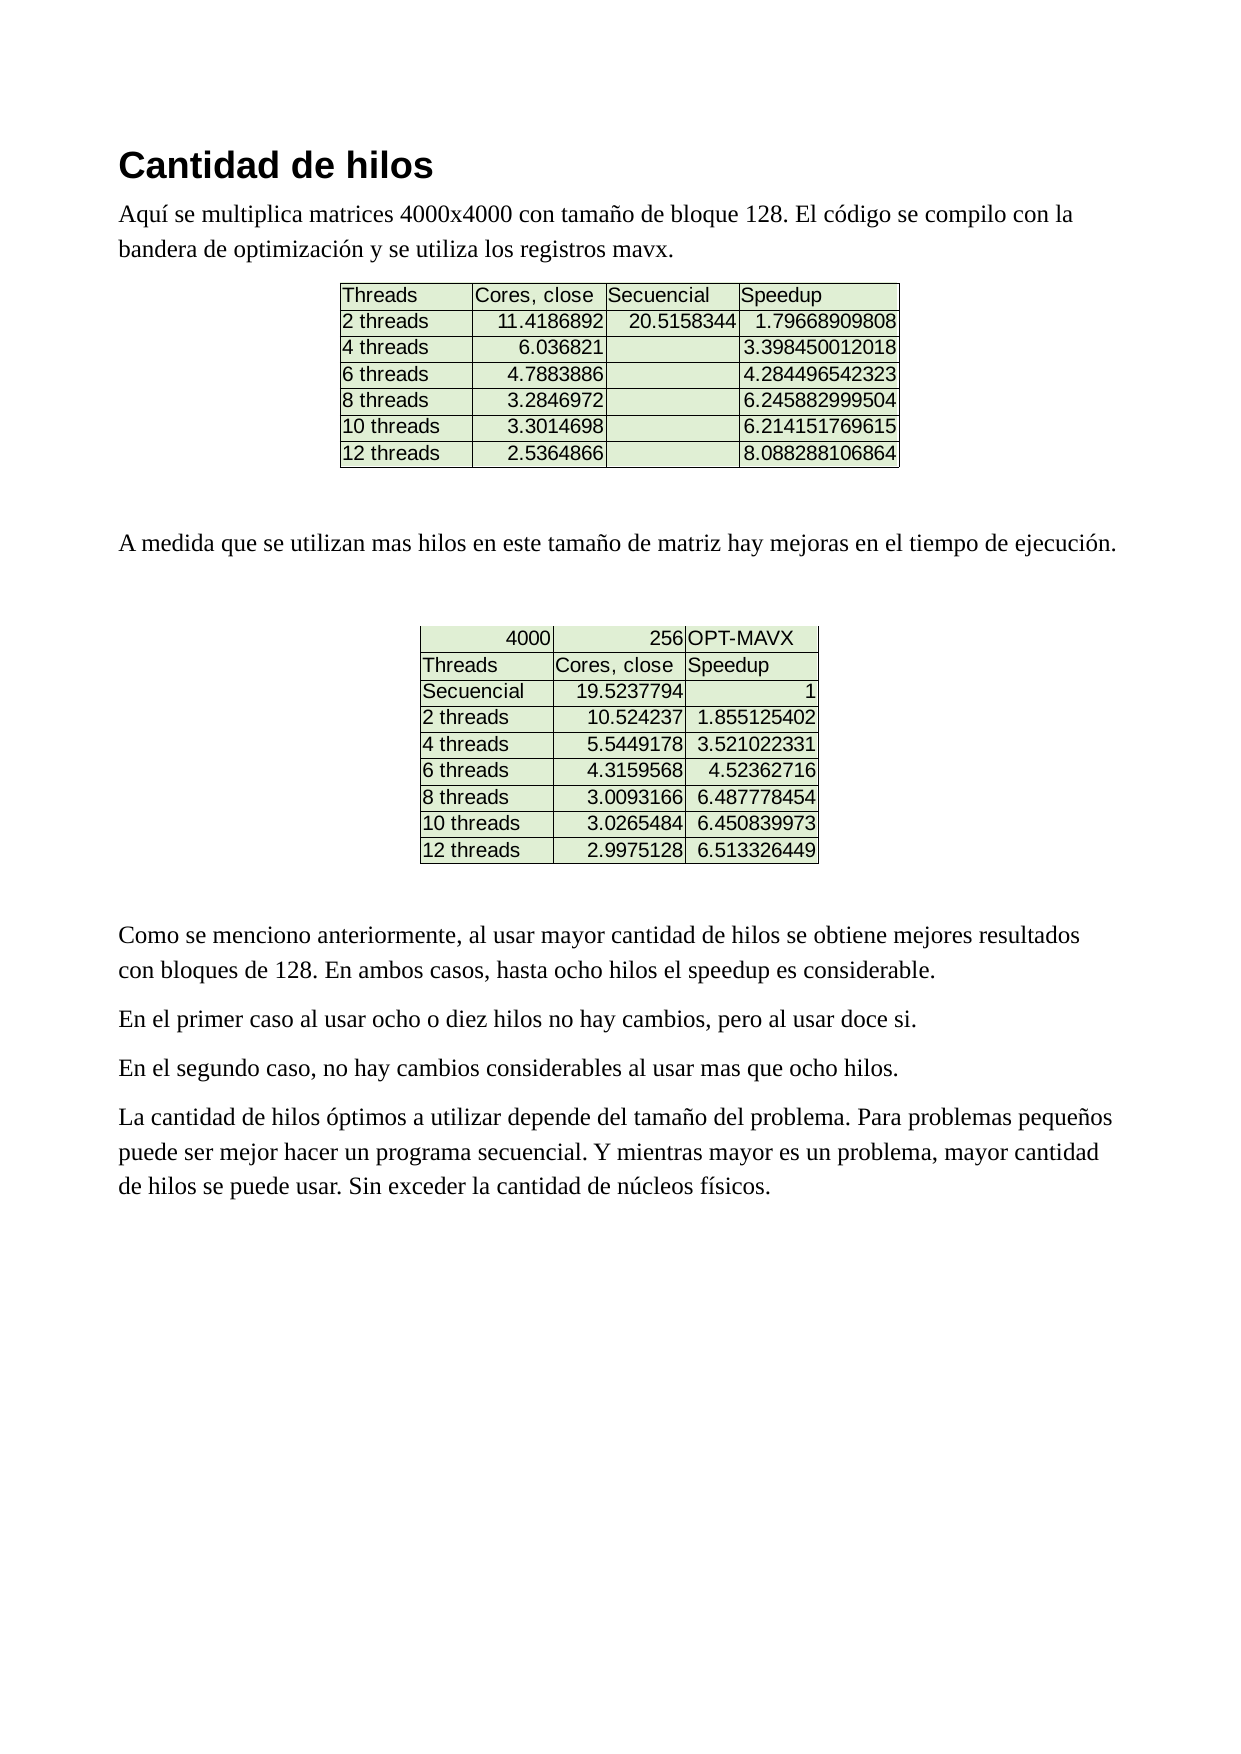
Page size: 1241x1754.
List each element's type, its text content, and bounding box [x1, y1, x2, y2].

subtitle Cantidad de hilos [118, 143, 1122, 187]
subtitle La cantidad de hilos óptimos a utilizar depende del tamaño del problema. Para problemas pequeños puede ser mejor hacer un programa secuencial. Y mientras mayor es un problema, mayor cantidad de hilos se puede usar. Sin exceder la cantidad de núcleos físicos. [118, 1102, 1122, 1200]
subtitle Aquí se multiplica matrices 4000x4000 con tamaño de bloque 128. El código se compilo con la bandera de optimización y se utiliza los registros mavx. [118, 199, 1122, 262]
subtitle En el primer caso al usar ocho o diez hilos no hay cambios, pero al usar doce si. [118, 1004, 1122, 1033]
subtitle A medida que se utilizan mas hilos en este tamaño de matriz hay mejoras en el tiempo de ejecución. [118, 528, 1122, 557]
subtitle Como se menciono anteriormente, al usar mayor cantidad de hilos se obtiene mejores resultados con bloques de 128. En ambos casos, hasta ocho hilos el speedup es considerable. [118, 921, 1122, 984]
subtitle En el segundo caso, no hay cambios considerables al usar mas que ocho hilos. [118, 1053, 1122, 1082]
